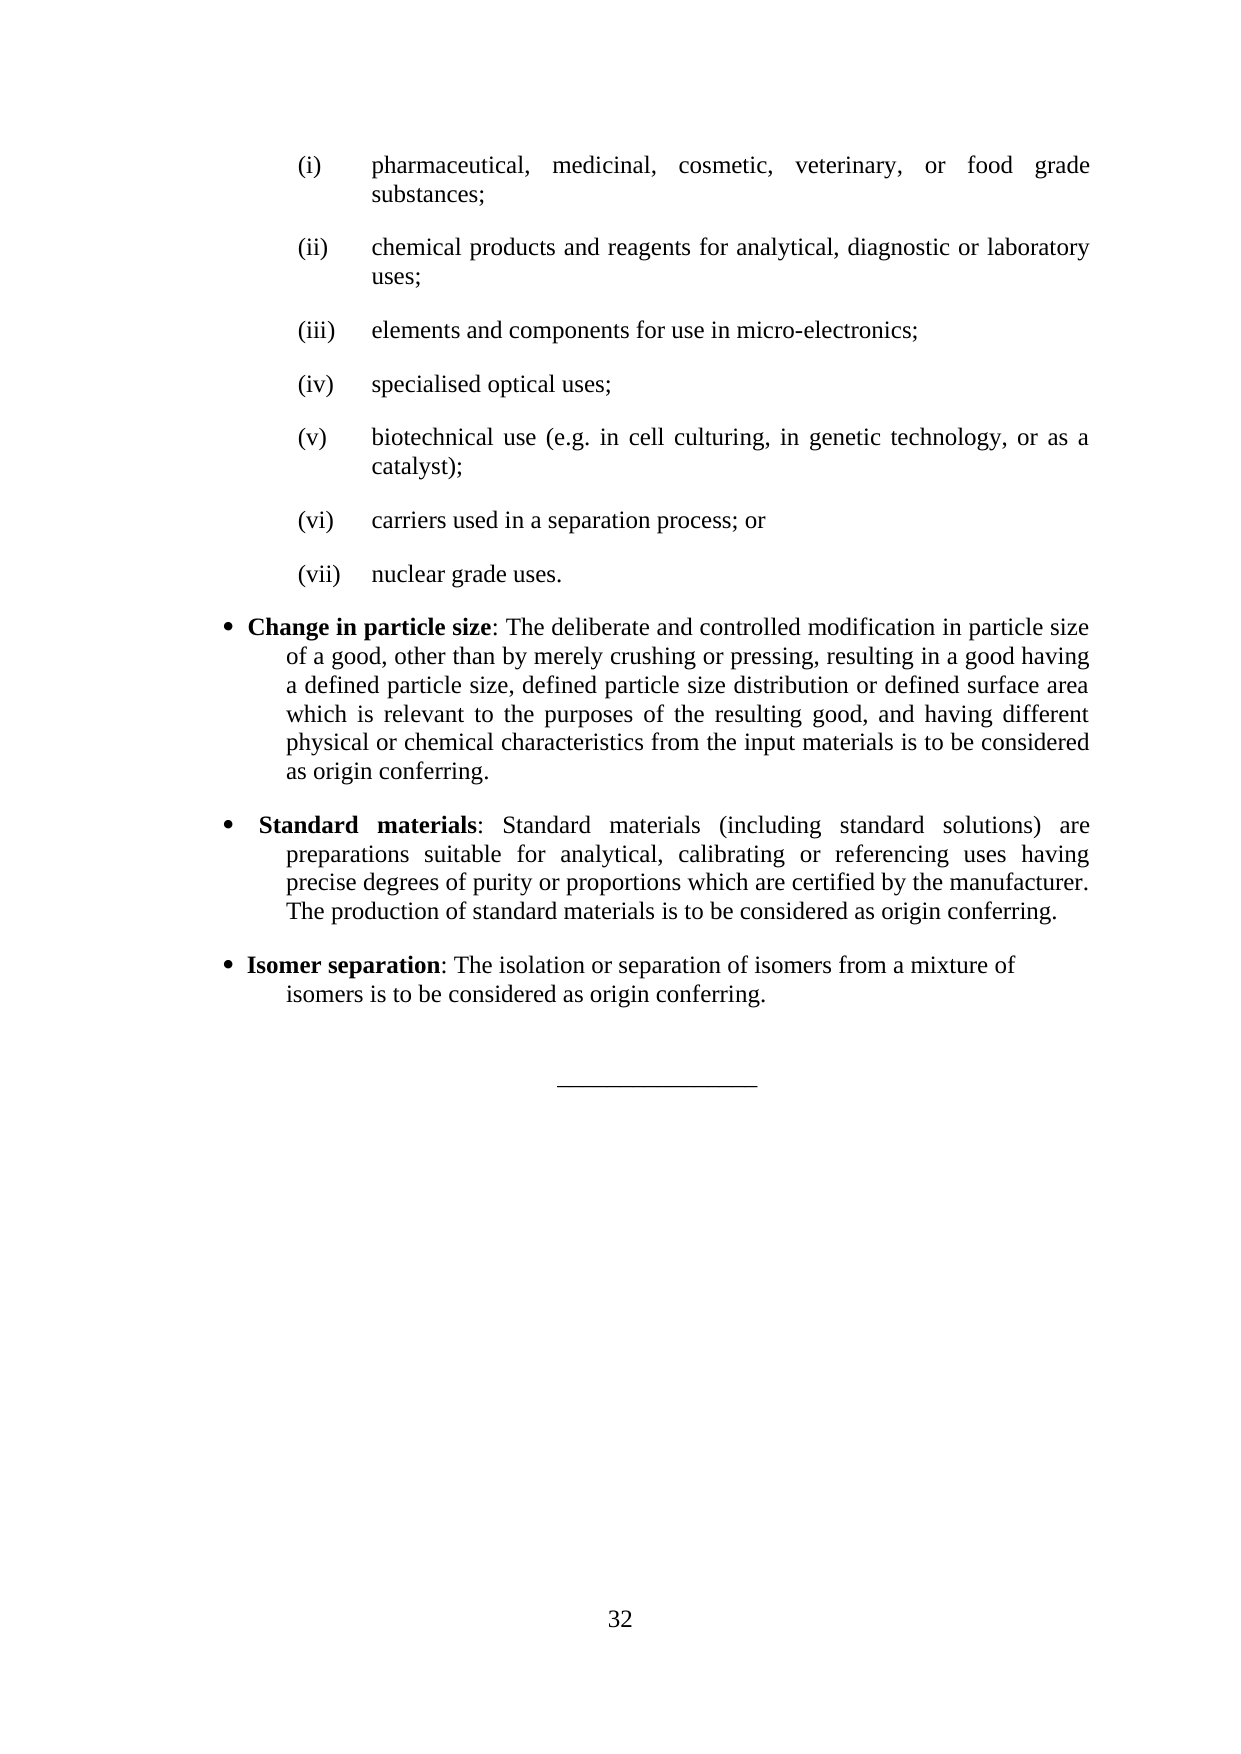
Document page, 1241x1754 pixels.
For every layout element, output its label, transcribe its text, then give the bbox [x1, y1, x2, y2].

text  Change in particle size: The deliberate and controlled modification in particle size of a good, other than by merely crushing or pressing, resulting in a good having a defined particle size, defined particle size distribution or defined surface area which is relevant to the purposes of the resulting good, and having different physical or chemical characteristics from the input materials is to be considered as origin conferring. [224, 612, 1090, 785]
text (iv) specialised optical uses; [298, 369, 1090, 397]
text (vi) carriers used in a separation process; or [298, 505, 1090, 534]
text (ii) chemical products and reagents for analytical, diagnostic or laboratory uses; [298, 232, 1090, 290]
text (v) biotechnical use (e.g. in cell culturing, in genetic technology, or as a catalyst); [298, 422, 1090, 480]
text (i) pharmaceutical, medicinal, cosmetic, veterinary, or food grade substances; [298, 150, 1090, 207]
text  Standard materials: Standard materials (including standard solutions) are preparations suitable for analytical, calibrating or referencing uses having precise degrees of purity or proportions which are certified by the manufacturer. The production of standard materials is to be considered as origin conferring. [224, 810, 1090, 925]
text (vii) nuclear grade uses. [298, 559, 1090, 587]
text  Isomer separation: The isolation or separation of isomers from a mixture of isomers is to be considered as origin conferring. [224, 950, 1090, 1007]
text ________________ [150, 1061, 1090, 1090]
text (iii) elements and components for use in micro-electronics; [298, 315, 1090, 344]
